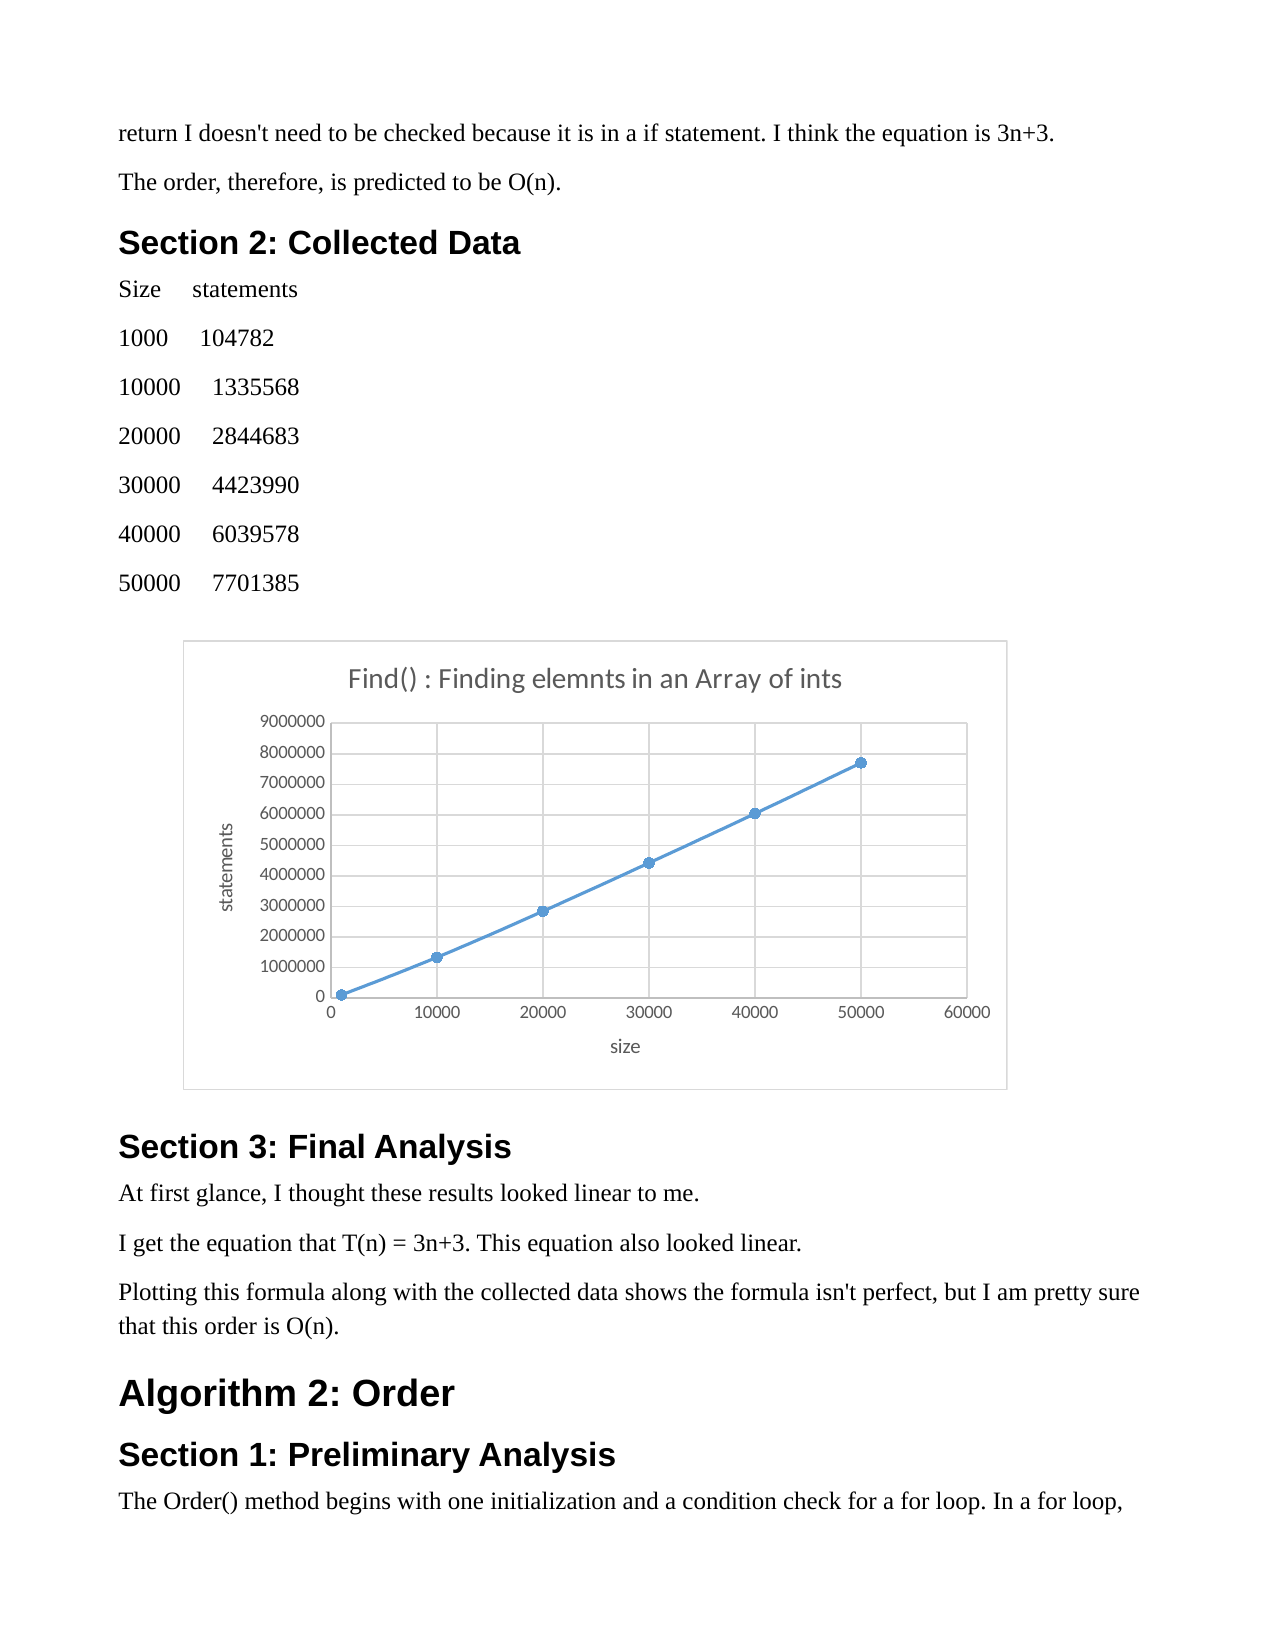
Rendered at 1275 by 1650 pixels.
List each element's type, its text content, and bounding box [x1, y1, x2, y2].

text 20000 2844683 [118, 421, 1157, 449]
text 50000 7701385 [118, 568, 1157, 597]
text 40000 6039578 [118, 519, 1157, 548]
subtitle Algorithm 2: Order [118, 1371, 1157, 1414]
text The Order() method begins with one initialization and a condition check for a for loop. In a for loop, [118, 1486, 1157, 1515]
text return I doesn't need to be checked because it is in a if statement. I think the equation is 3n+3. [118, 118, 1157, 147]
text I get the equation that T(n) = 3n+3. This equation also looked linear. [118, 1228, 1157, 1256]
text Plotting this formula along with the collected data shows the formula isn't perfect, but I am pretty sure that this order is O(n). [118, 1277, 1157, 1340]
subtitle Section 3: Final Analysis [118, 1127, 1157, 1166]
subtitle Section 2: Collected Data [118, 222, 1157, 261]
text 30000 4423990 [118, 470, 1157, 499]
text At first glance, I thought these results looked linear to me. [118, 1178, 1157, 1207]
text The order, therefore, is predicted to be O(n). [118, 167, 1157, 196]
text 1000 104782 [118, 323, 1157, 351]
text Size statements [118, 274, 1157, 302]
subtitle Section 1: Preliminary Analysis [118, 1435, 1157, 1474]
text 10000 1335568 [118, 372, 1157, 401]
